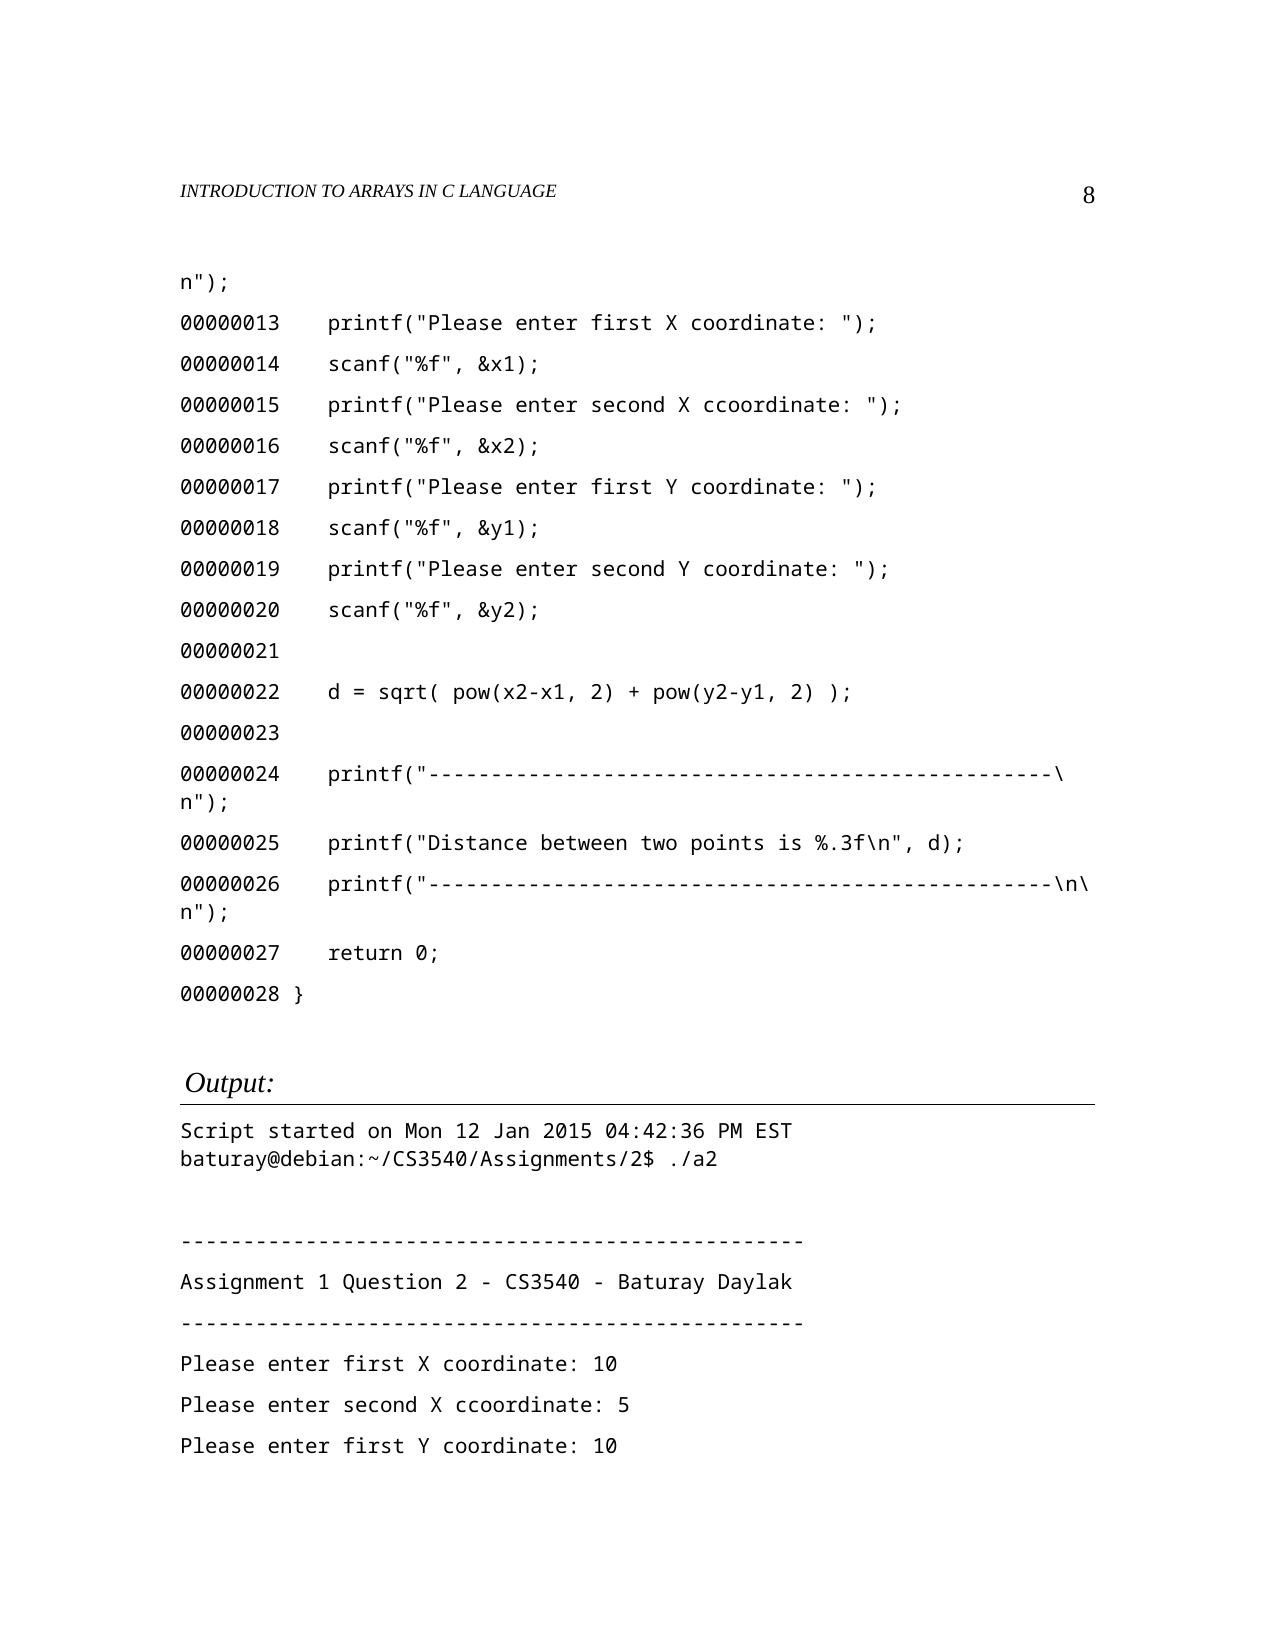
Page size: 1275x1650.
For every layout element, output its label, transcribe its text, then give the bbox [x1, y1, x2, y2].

text n"); [180, 267, 1095, 296]
text 00000017 printf("Please enter first Y coordinate: "); [180, 472, 1095, 501]
text 00000019 printf("Please enter second Y coordinate: "); [180, 554, 1095, 582]
text 00000028 } [180, 979, 1095, 1008]
text 00000024 printf("--------------------------------------------------\n"); [180, 759, 1095, 816]
text 00000020 scanf("%f", &y2); [180, 595, 1095, 623]
text Output: [180, 1061, 1095, 1104]
text Script started on Mon 12 Jan 2015 04:42:36 PM EST baturay@debian:~/CS3540/Assignments/2$ ./a2 [180, 1116, 1095, 1173]
text 00000026 printf("--------------------------------------------------\n\n"); [180, 869, 1095, 926]
text 00000023 [180, 718, 1095, 746]
text Assignment 1 Question 2 - CS3540 - Baturay Daylak [180, 1267, 1095, 1296]
text 00000015 printf("Please enter second X ccoordinate: "); [180, 390, 1095, 419]
text 00000013 printf("Please enter first X coordinate: "); [180, 308, 1095, 337]
text -------------------------------------------------- [180, 1226, 1095, 1255]
text -------------------------------------------------- [180, 1308, 1095, 1337]
text 00000025 printf("Distance between two points is %.3f\n", d); [180, 828, 1095, 857]
text Please enter second X ccoordinate: 5 [180, 1390, 1095, 1419]
text Please enter first X coordinate: 10 [180, 1349, 1095, 1378]
text Please enter first Y coordinate: 10 [180, 1431, 1095, 1459]
text 00000021 [180, 636, 1095, 664]
text 00000014 scanf("%f", &x1); [180, 349, 1095, 378]
text 00000016 scanf("%f", &x2); [180, 431, 1095, 460]
text 00000018 scanf("%f", &y1); [180, 513, 1095, 542]
text 00000022 d = sqrt( pow(x2-x1, 2) + pow(y2-y1, 2) ); [180, 677, 1095, 705]
text 00000027 return 0; [180, 938, 1095, 967]
